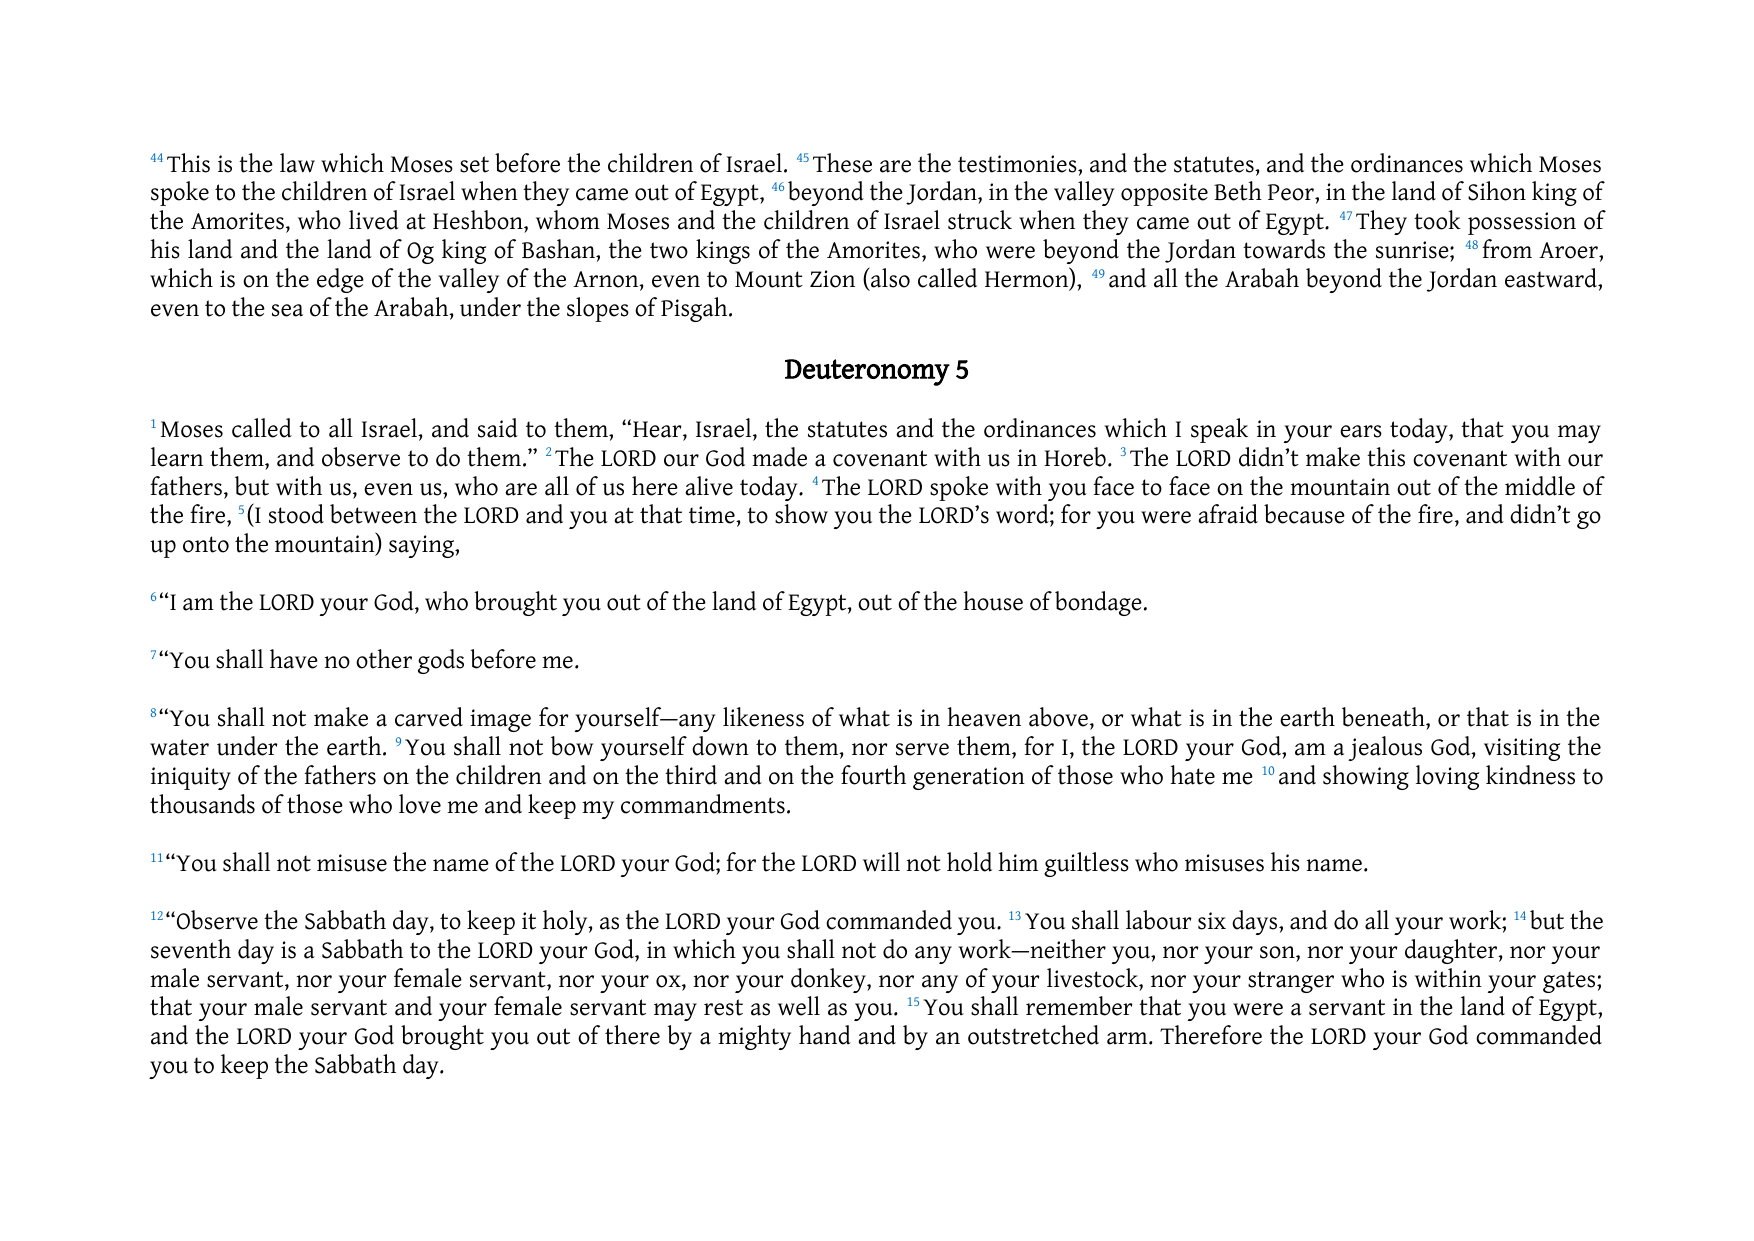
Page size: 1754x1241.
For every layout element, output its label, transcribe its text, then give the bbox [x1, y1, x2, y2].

text 7 “You shall have no other gods before me. [150, 647, 1604, 676]
text 11 “You shall not misuse the name of the LORD your God; for the LORD will not hold him guiltless who misuses his name. [150, 849, 1604, 878]
text 8 “You shall not make a carved image for yourself—any likeness of what is in heaven above, or what is in the earth beneath, or that is in the water under the earth. 9 You shall not bow yourself down to them, nor serve them, for I, the LORD your God, am a jealous God, visiting the iniquity of the fathers on the children and on the third and on the fourth generation of those who hate me 10 and showing loving kindness to thousands of those who love me and keep my commandments. [150, 705, 1604, 820]
text 6 “I am the LORD your God, who brought you out of the land of Egypt, out of the house of bondage. [150, 589, 1604, 617]
text 1 Moses called to all Israel, and said to them, “Hear, Israel, the statutes and the ordinances which I speak in your ears today, that you may learn them, and observe to do them.” 2 The LORD our God made a covenant with us in Horeb. 3 The LORD didn’t make this covenant with our fathers, but with us, even us, who are all of us here alive today. 4 The LORD spoke with you face to face on the mountain out of the middle of the fire, 5 (I stood between the LORD and you at that time, to show you the LORD’s word; for you were afraid because of the fire, and didn’t go up onto the mountain) saying, [150, 415, 1604, 559]
text 44 This is the law which Moses set before the children of Israel. 45 These are the testimonies, and the statutes, and the ordinances which Moses spoke to the children of Israel when they came out of Egypt, 46 beyond the Jordan, in the valley opposite Beth Peor, in the land of Sihon king of the Amorites, who lived at Heshbon, whom Moses and the children of Israel struck when they came out of Egypt. 47 They took possession of his land and the land of Og king of Bashan, the two kings of the Amorites, who were beyond the Jordan towards the sunrise; 48 from Aroer, which is on the edge of the valley of the Arnon, even to Mount Zion (also called Hermon), 49 and all the Arabah beyond the Jordan eastward, even to the sea of the Arabah, under the slopes of Pisgah. [150, 150, 1604, 323]
text 12 “Observe the Sabbath day, to keep it holy, as the LORD your God commanded you. 13 You shall labour six days, and do all your work; 14 but the seventh day is a Sabbath to the LORD your God, in which you shall not do any work—neither you, nor your son, nor your daughter, nor your male servant, nor your female servant, nor your ox, nor your donkey, nor any of your livestock, nor your stranger who is within your gates; that your male servant and your female servant may rest as well as you. 15 You shall remember that you were a servant in the land of Egypt, and the LORD your God brought you out of there by a mighty hand and by an outstretched arm. Therefore the LORD your God commanded you to keep the Sabbath day. [150, 907, 1604, 1080]
text Deuteronomy 5 [150, 352, 1604, 386]
